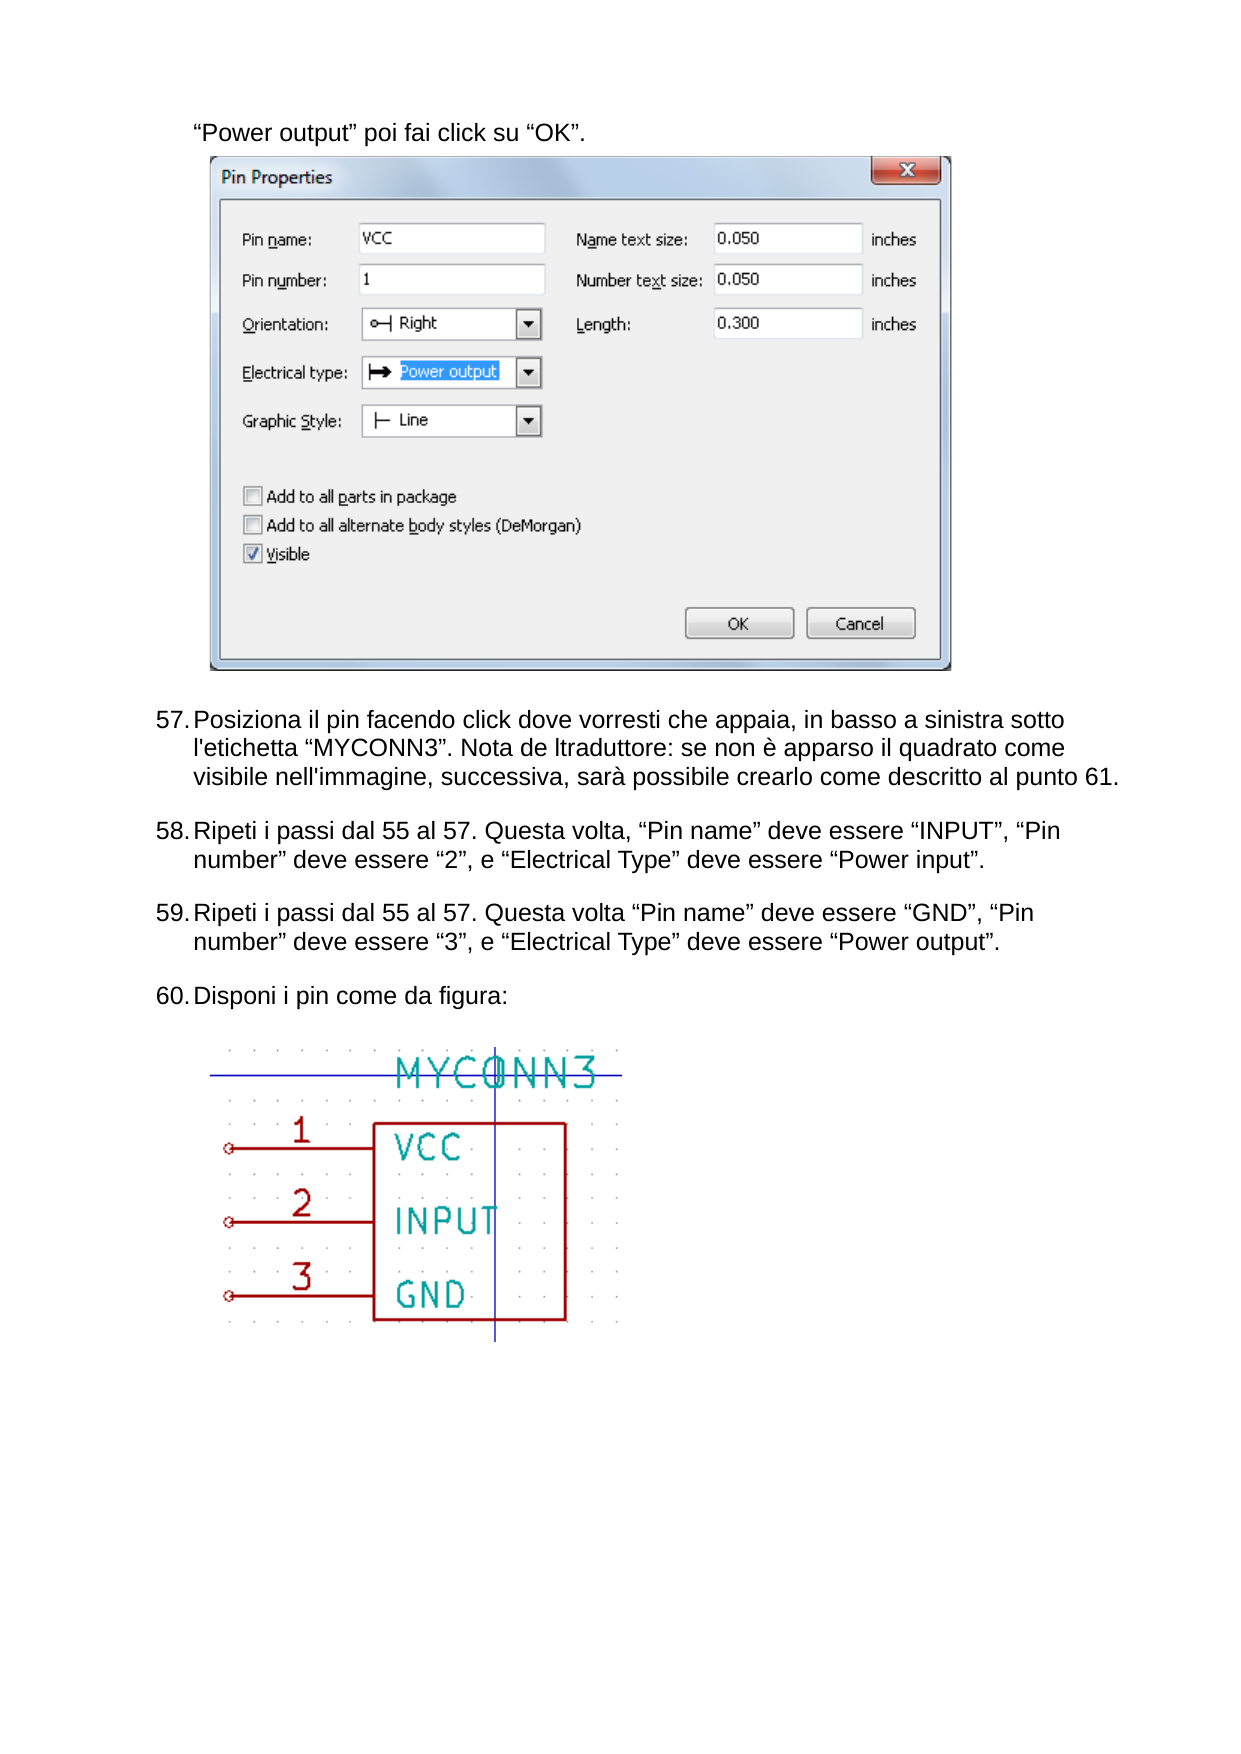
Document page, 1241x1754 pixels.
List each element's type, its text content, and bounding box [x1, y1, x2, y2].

picture [209, 156, 952, 671]
list Disponi i pin come da figura: [156, 981, 1122, 1351]
list Posiziona il pin facendo click dove vorresti che appaia, in basso a sinistra sotto l'etichetta “MYCONN3”. Nota de ltraduttore: se non è apparso il quadrato come visibile nell'immagine, successiva, sarà possibile crearlo come descritto al punto 61. [156, 705, 1122, 791]
list Ripeti i passi dal 55 al 57. Questa volta, “Pin name” deve essere “INPUT”, “Pin number” deve essere “2”, e “Electrical Type” deve essere “Power input”. [156, 816, 1122, 873]
list “Power output” poi fai click su “OK”. [156, 118, 1122, 680]
picture [209, 1047, 622, 1342]
list Ripeti i passi dal 55 al 57. Questa volta “Pin name” deve essere “GND”, “Pin number” deve essere “3”, e “Electrical Type” deve essere “Power output”. [156, 898, 1122, 956]
